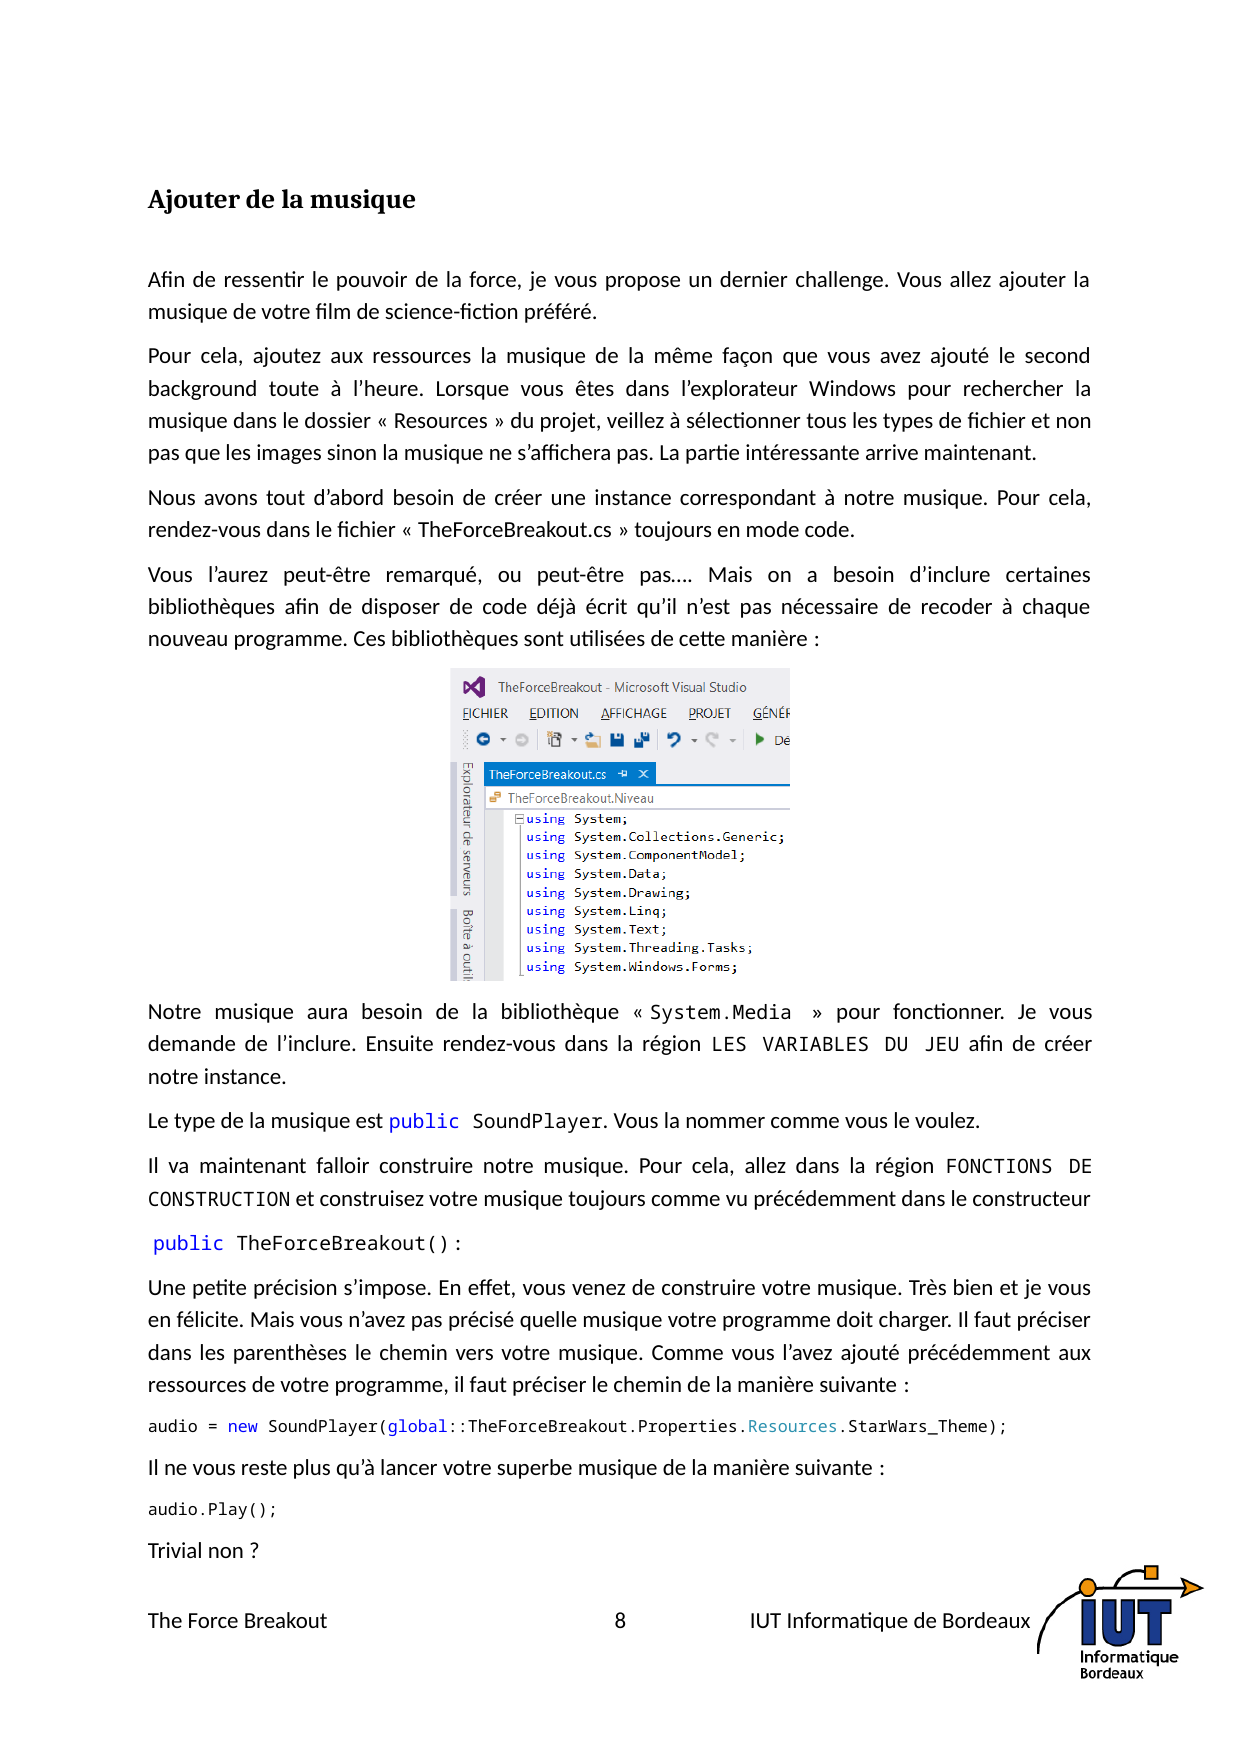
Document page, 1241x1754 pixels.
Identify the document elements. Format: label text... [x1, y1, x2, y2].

text Trivial non ? [148, 1536, 1093, 1564]
text Notre musique aura besoin de la bibliothèque « System.Media » pour fonctionner. Je vous demande de l’inclure. Ensuite rendez-vous dans la région LES VARIABLES DU JEU afin de créer notre instance. [148, 997, 1093, 1090]
text Vous l’aurez peut-être remarqué, ou peut-être pas…. Mais on a besoin d’inclure certaines bibliothèques afin de disposer de code déjà écrit qu’il n’est pas nécessaire de recoder à chaque nouveau programme. Ces bibliothèques sont utilisées de cette manière : [148, 560, 1093, 652]
text Il va maintenant falloir construire notre musique. Pour cela, allez dans la région FONCTIONS DE CONSTRUCTION et construisez votre musique toujours comme vu précédemment dans le constructeur [148, 1151, 1093, 1212]
text Le type de la musique est public SoundPlayer. Vous la nommer comme vous le voulez. [148, 1107, 1093, 1135]
text audio.Play(); [148, 1498, 1093, 1520]
text Pour cela, ajoutez aux ressources la musique de la même façon que vous avez ajouté le second background toute à l’heure. Lorsque vous êtes dans l’explorateur Windows pour rechercher la musique dans le dossier « Resources » du projet, veillez à sélectionner tous les types de fichier et non pas que les images sinon la musique ne s’affichera pas. La partie intéressante arrive maintenant. [148, 342, 1093, 466]
text public TheForceBreakout() : [148, 1228, 1093, 1257]
text audio = new SoundPlayer(global::TheForceBreakout.Properties.Resources.StarWars_Theme); [148, 1414, 1093, 1437]
text Une petite précision s’impose. En effet, vous venez de construire votre musique. Très bien et je vous en félicite. Mais vous n’avez pas précisé quelle musique votre programme doit charger. Il faut préciser dans les parenthèses le chemin vers votre musique. Comme vous l’avez ajouté précédemment aux ressources de votre programme, il faut préciser le chemin de la manière suivante : [148, 1273, 1093, 1398]
text Nous avons tout d’abord besoin de créer une instance correspondant à notre musique. Pour cela, rendez-vous dans le fichier « TheForceBreakout.cs » toujours en mode code. [148, 483, 1093, 543]
text Afin de ressentir le pouvoir de la force, je vous propose un dernier challenge. Vous allez ajouter la musique de votre film de science-fiction préféré. [148, 265, 1093, 325]
subtitle Ajouter de la musique [148, 184, 1093, 216]
text Il ne vous reste plus qu’à lancer votre superbe musique de la manière suivante : [148, 1453, 1093, 1481]
